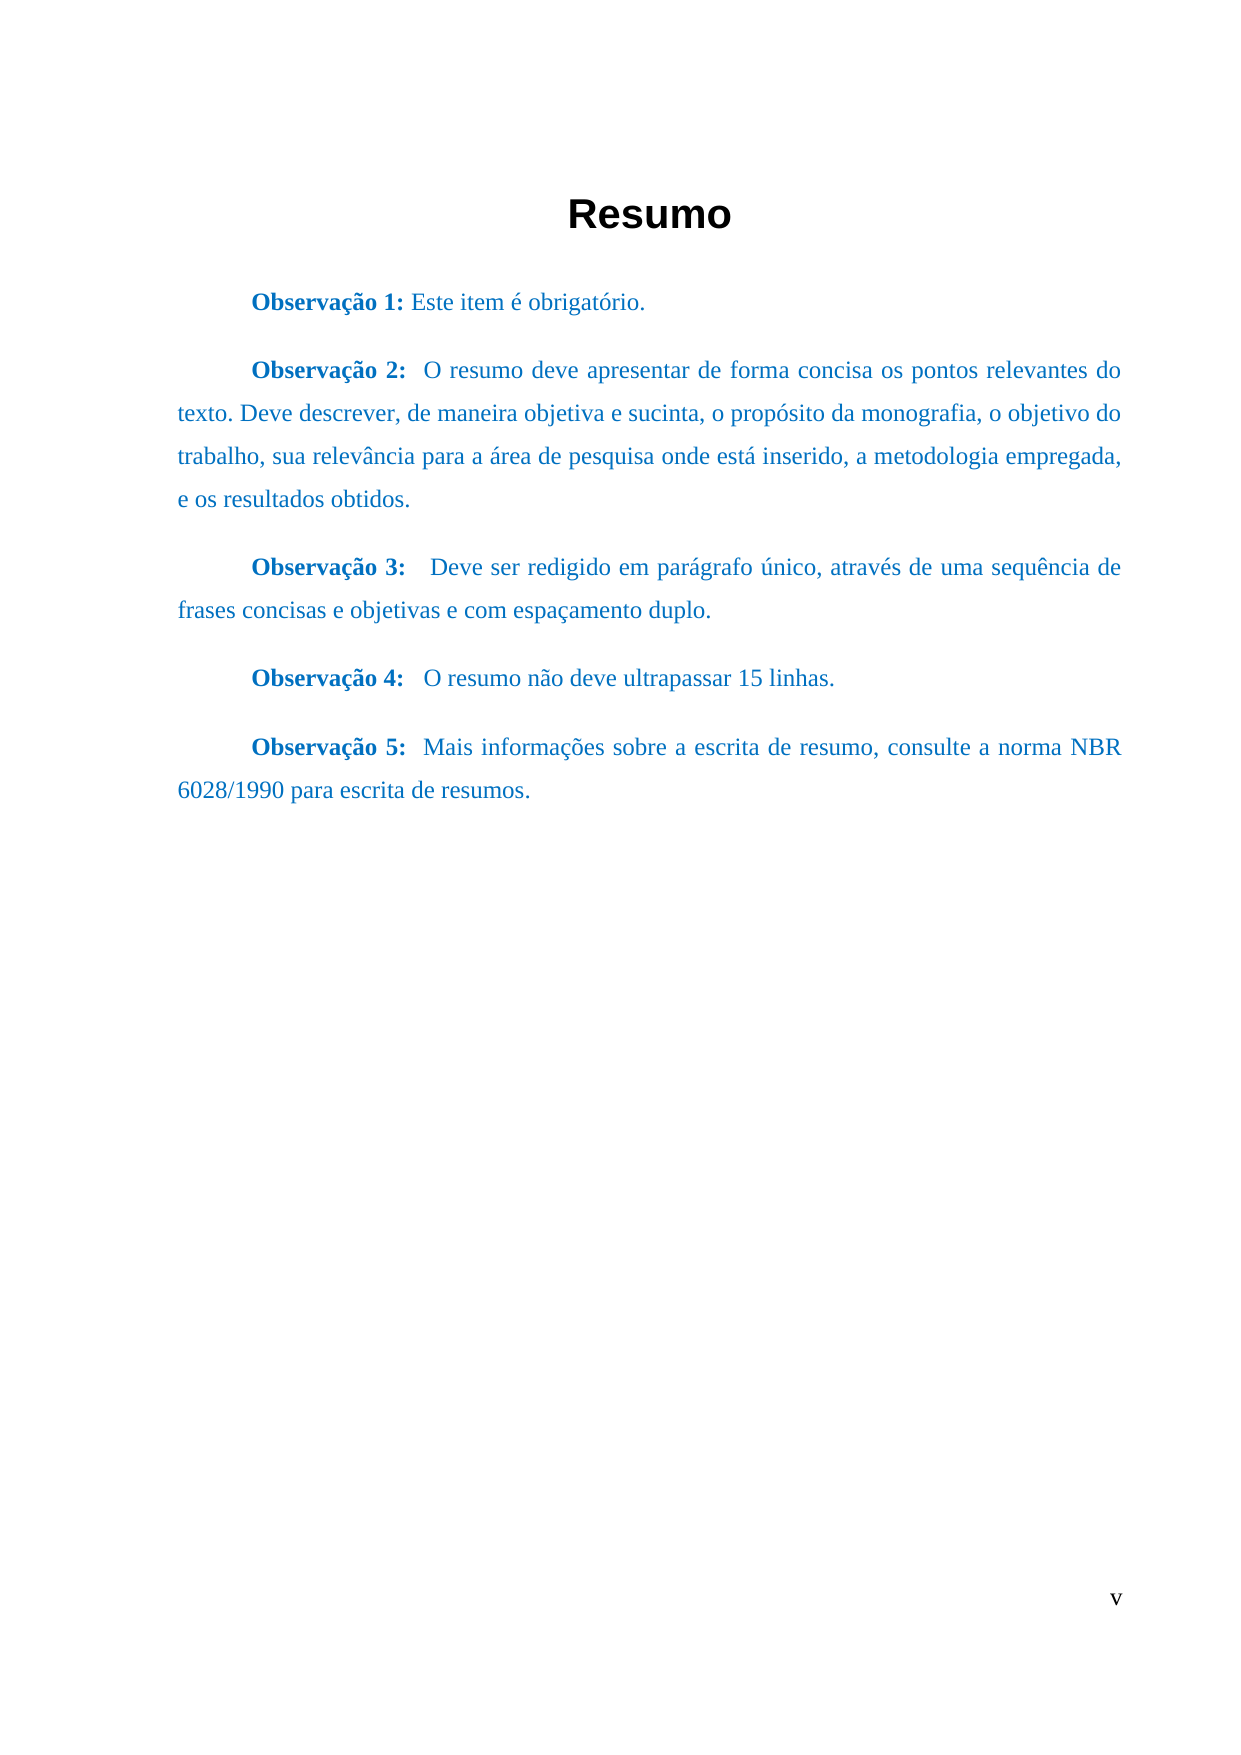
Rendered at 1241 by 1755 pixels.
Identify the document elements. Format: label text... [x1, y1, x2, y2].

text Observação 2: O resumo deve apresentar de forma concisa os pontos relevantes do texto. Deve descrever, de maneira objetiva e sucinta, o propósito da monografia, o objetivo do trabalho, sua relevância para a área de pesquisa onde está inserido, a metodologia empregada, e os resultados obtidos. [177, 355, 1122, 513]
text Observação 5: Mais informações sobre a escrita de resumo, consulte a norma NBR 6028/1990 para escrita de resumos. [177, 732, 1122, 803]
text Observação 1: Este item é obrigatório. [177, 287, 1122, 315]
text Observação 3: Deve ser redigido em parágrafo único, através de uma sequência de frases concisas e objetivas e com espaçamento duplo. [177, 552, 1122, 624]
text Observação 4: O resumo não deve ultrapassar 15 linhas. [177, 663, 1122, 692]
text Resumo [177, 190, 1122, 238]
